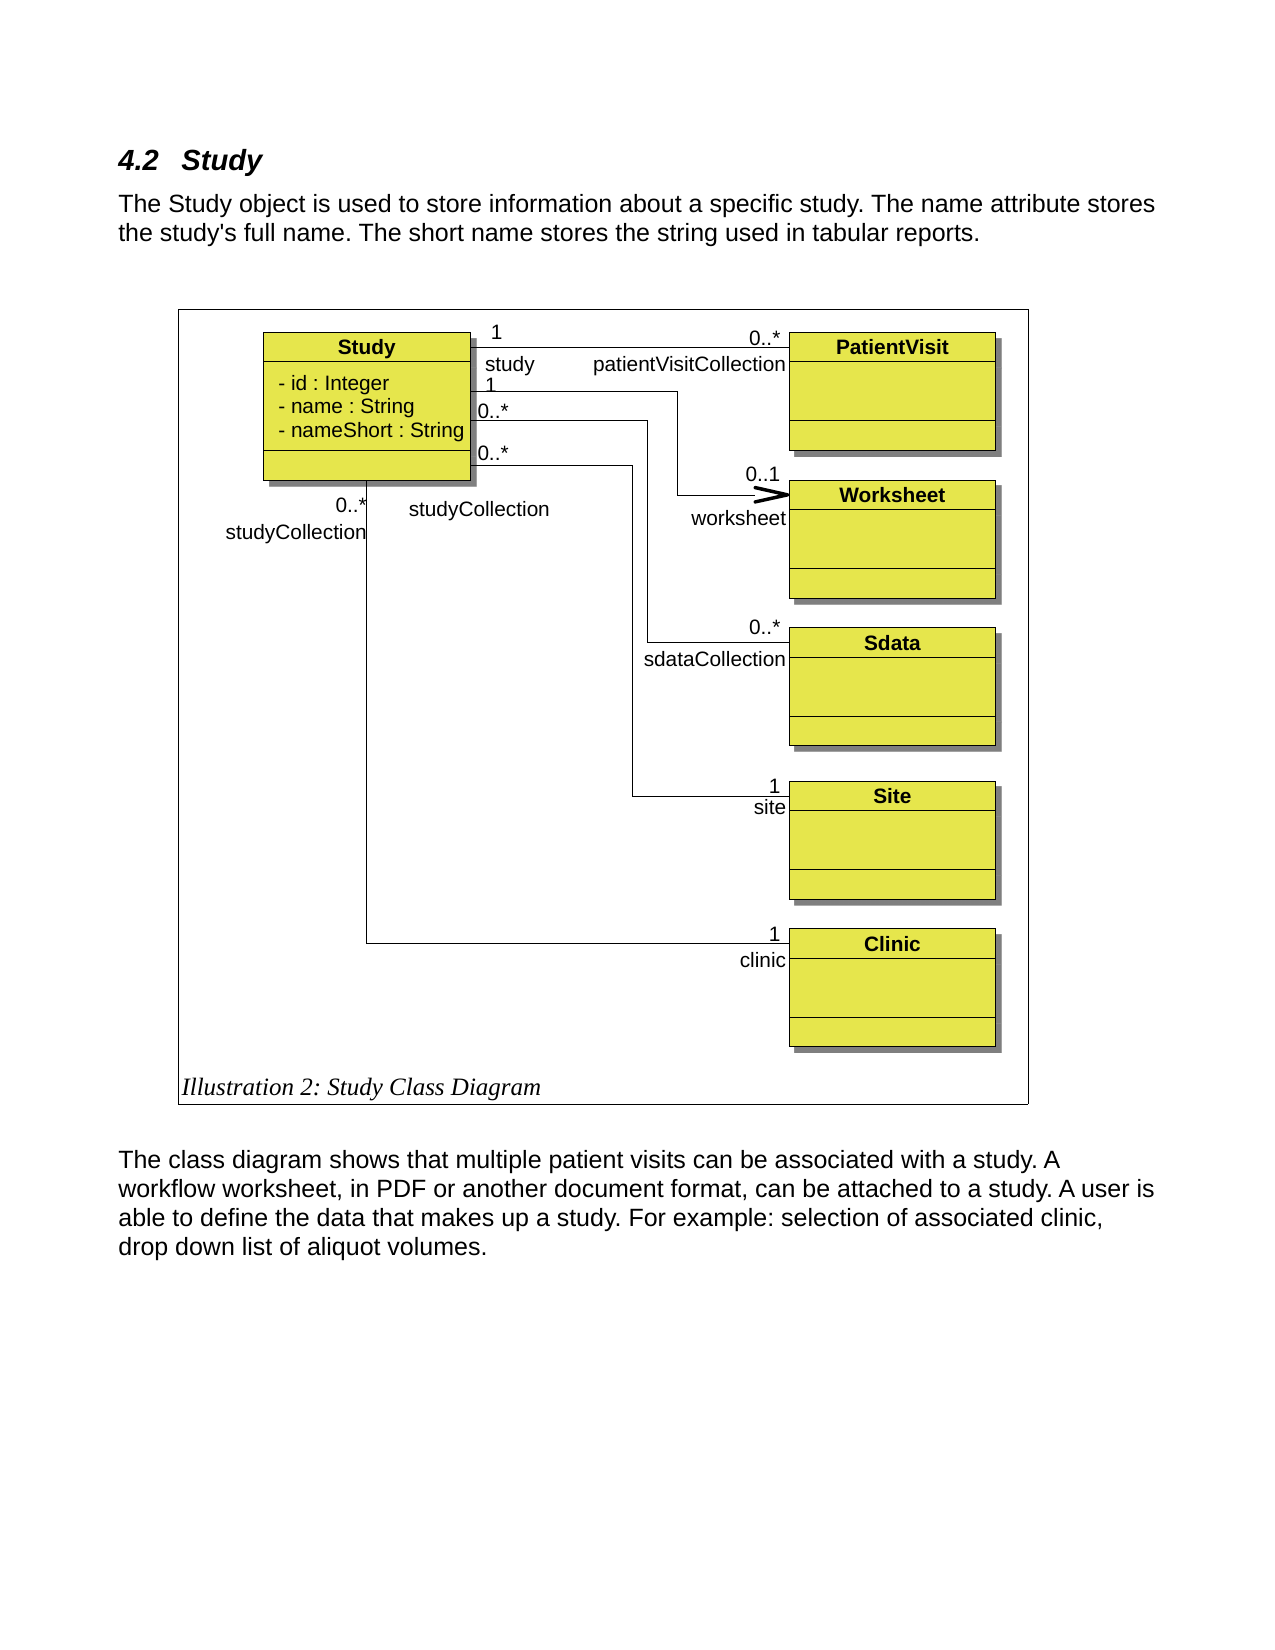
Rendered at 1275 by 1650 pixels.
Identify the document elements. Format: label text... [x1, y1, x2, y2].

subtitle Study [118, 143, 1157, 177]
text The class diagram shows that multiple patient visits can be associated with a study. A workflow worksheet, in PDF or another document format, can be attached to a study. A user is able to define the data that makes up a study. For example: selection of associated clinic, drop down list of aliquot volumes. [118, 1145, 1157, 1260]
text Illustration 2: Study Class Diagram [181, 325, 1025, 1101]
text The Study object is used to store information about a specific study. The name attribute stores the study's full name. The short name stores the string used in tabular reports. [118, 189, 1157, 247]
